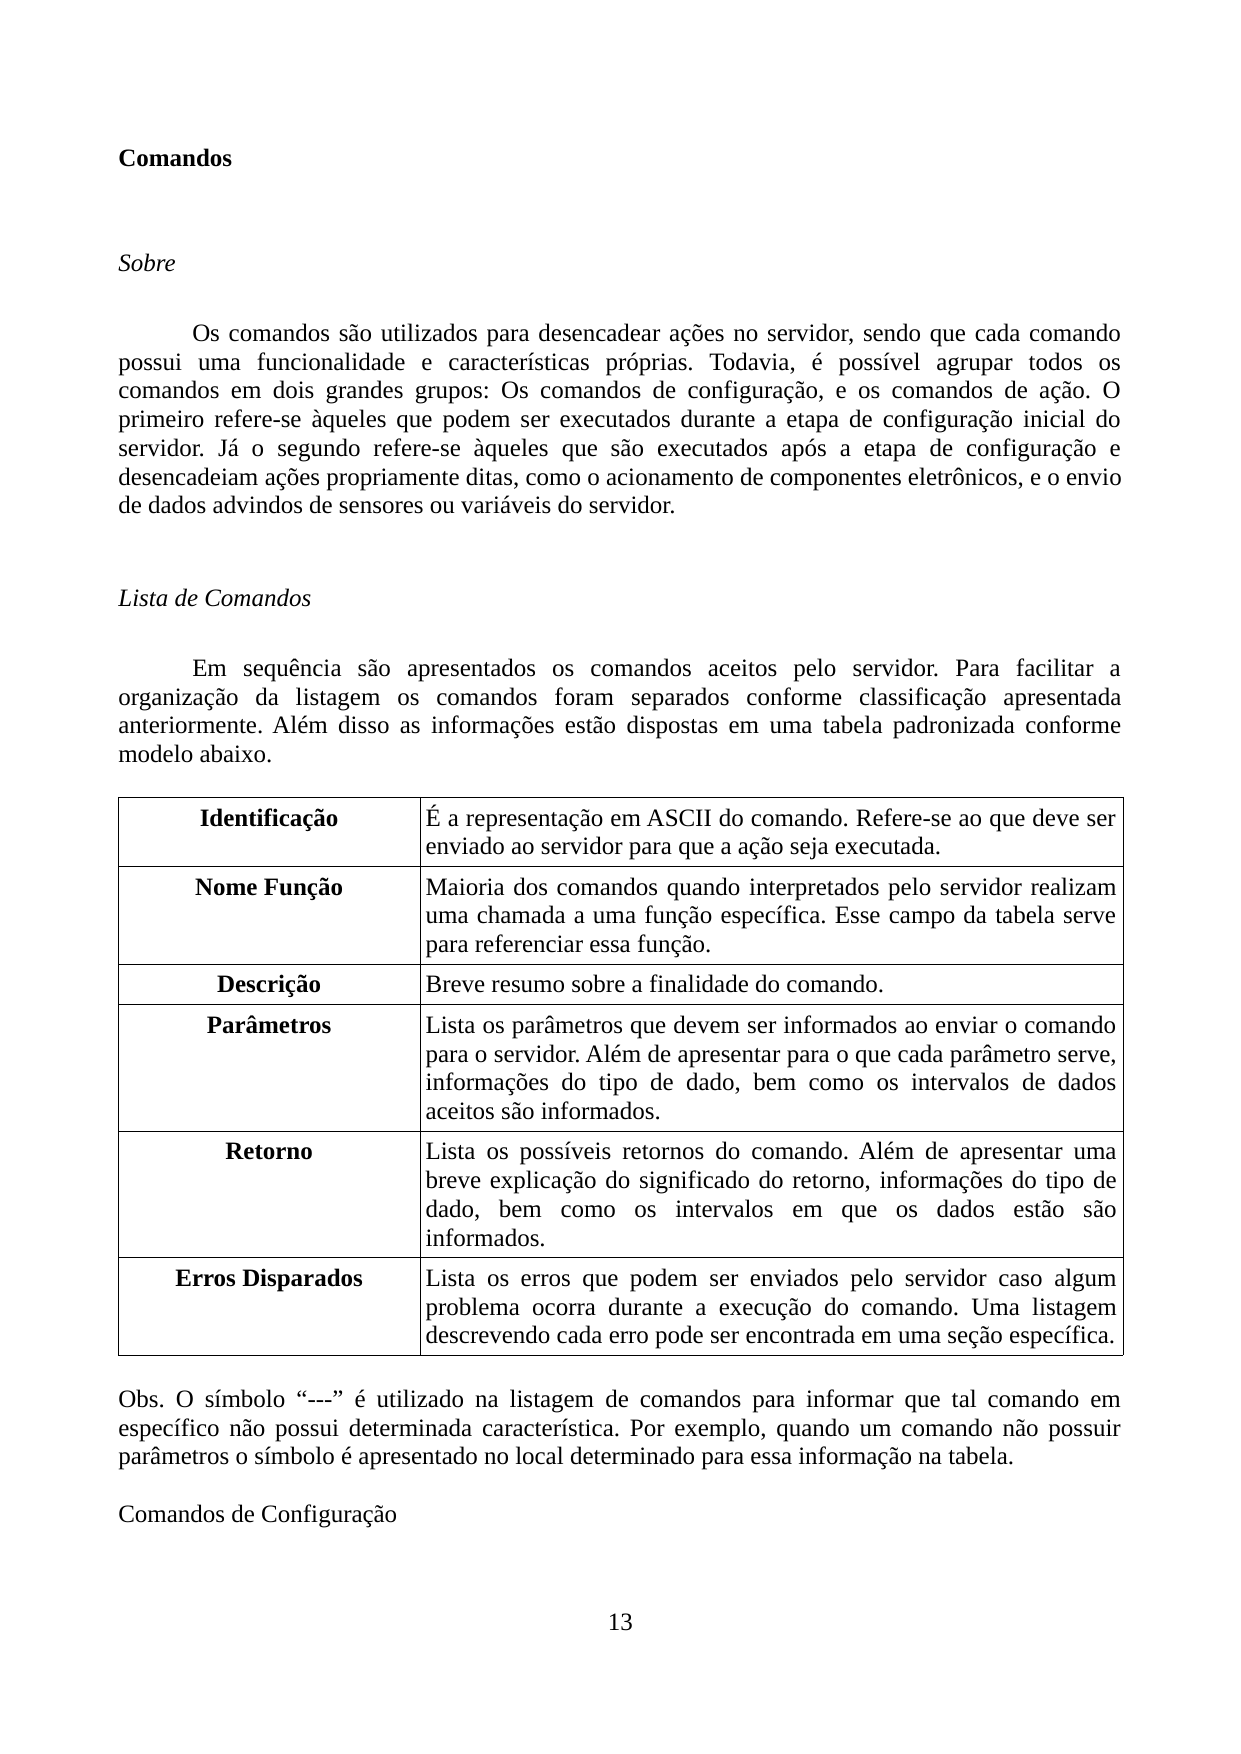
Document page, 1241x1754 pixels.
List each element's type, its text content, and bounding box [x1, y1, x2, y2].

table_cell Breve resumo sobre a finalidade do comando. [421, 965, 1123, 1004]
table_cell Maioria dos comandos quando interpretados pelo servidor realizam uma chamada a uma função específica. Esse campo da tabela serve para referenciar essa função. [421, 867, 1123, 964]
table_cell Erros Disparados [119, 1258, 420, 1355]
table_cell Lista os possíveis retornos do comando. Além de apresentar uma breve explicação do significado do retorno, informações do tipo de dado, bem como os intervalos em que os dados estão são informados. [421, 1132, 1123, 1257]
table_cell Descrição [119, 965, 420, 1004]
table_cell Lista os parâmetros que devem ser informados ao enviar o comando para o servidor. Além de apresentar para o que cada parâmetro serve, informações do tipo de dado, bem como os intervalos de dados aceitos são informados. [421, 1005, 1123, 1131]
text Em sequência são apresentados os comandos aceitos pelo servidor. Para facilitar a organização da listagem os comandos foram separados conforme classificação apresentada anteriormente. Além disso as informações estão dispostas em uma tabela padronizada conforme modelo abaixo. [118, 653, 1122, 768]
table_cell Lista os erros que podem ser enviados pelo servidor caso algum problema ocorra durante a execução do comando. Uma listagem descrevendo cada erro pode ser encontrada em uma seção específica. [421, 1258, 1123, 1355]
table_header Identificação [119, 798, 420, 866]
subtitle Comandos [118, 143, 1122, 172]
table_cell Nome Função [119, 867, 420, 964]
table_cell Retorno [119, 1132, 420, 1257]
table_header É a representação em ASCII do comando. Refere-se ao que deve ser enviado ao servidor para que a ação seja executada. [421, 798, 1123, 866]
table_cell Parâmetros [119, 1005, 420, 1131]
text Obs. O símbolo “---” é utilizado na listagem de comandos para informar que tal comando em específico não possui determinada característica. Por exemplo, quando um comando não possuir parâmetros o símbolo é apresentado no local determinado para essa informação na tabela. [118, 1384, 1122, 1470]
subtitle Lista de Comandos [118, 583, 1122, 612]
subtitle Sobre [118, 248, 1122, 277]
text Comandos de Configuração [118, 1499, 1122, 1528]
text Os comandos são utilizados para desencadear ações no servidor, sendo que cada comando possui uma funcionalidade e características próprias. Todavia, é possível agrupar todos os comandos em dois grandes grupos: Os comandos de configuração, e os comandos de ação. O primeiro refere-se àqueles que podem ser executados durante a etapa de configuração inicial do servidor. Já o segundo refere-se àqueles que são executados após a etapa de configuração e desencadeiam ações propriamente ditas, como o acionamento de componentes eletrônicos, e o envio de dados advindos de sensores ou variáveis do servidor. [118, 318, 1122, 519]
